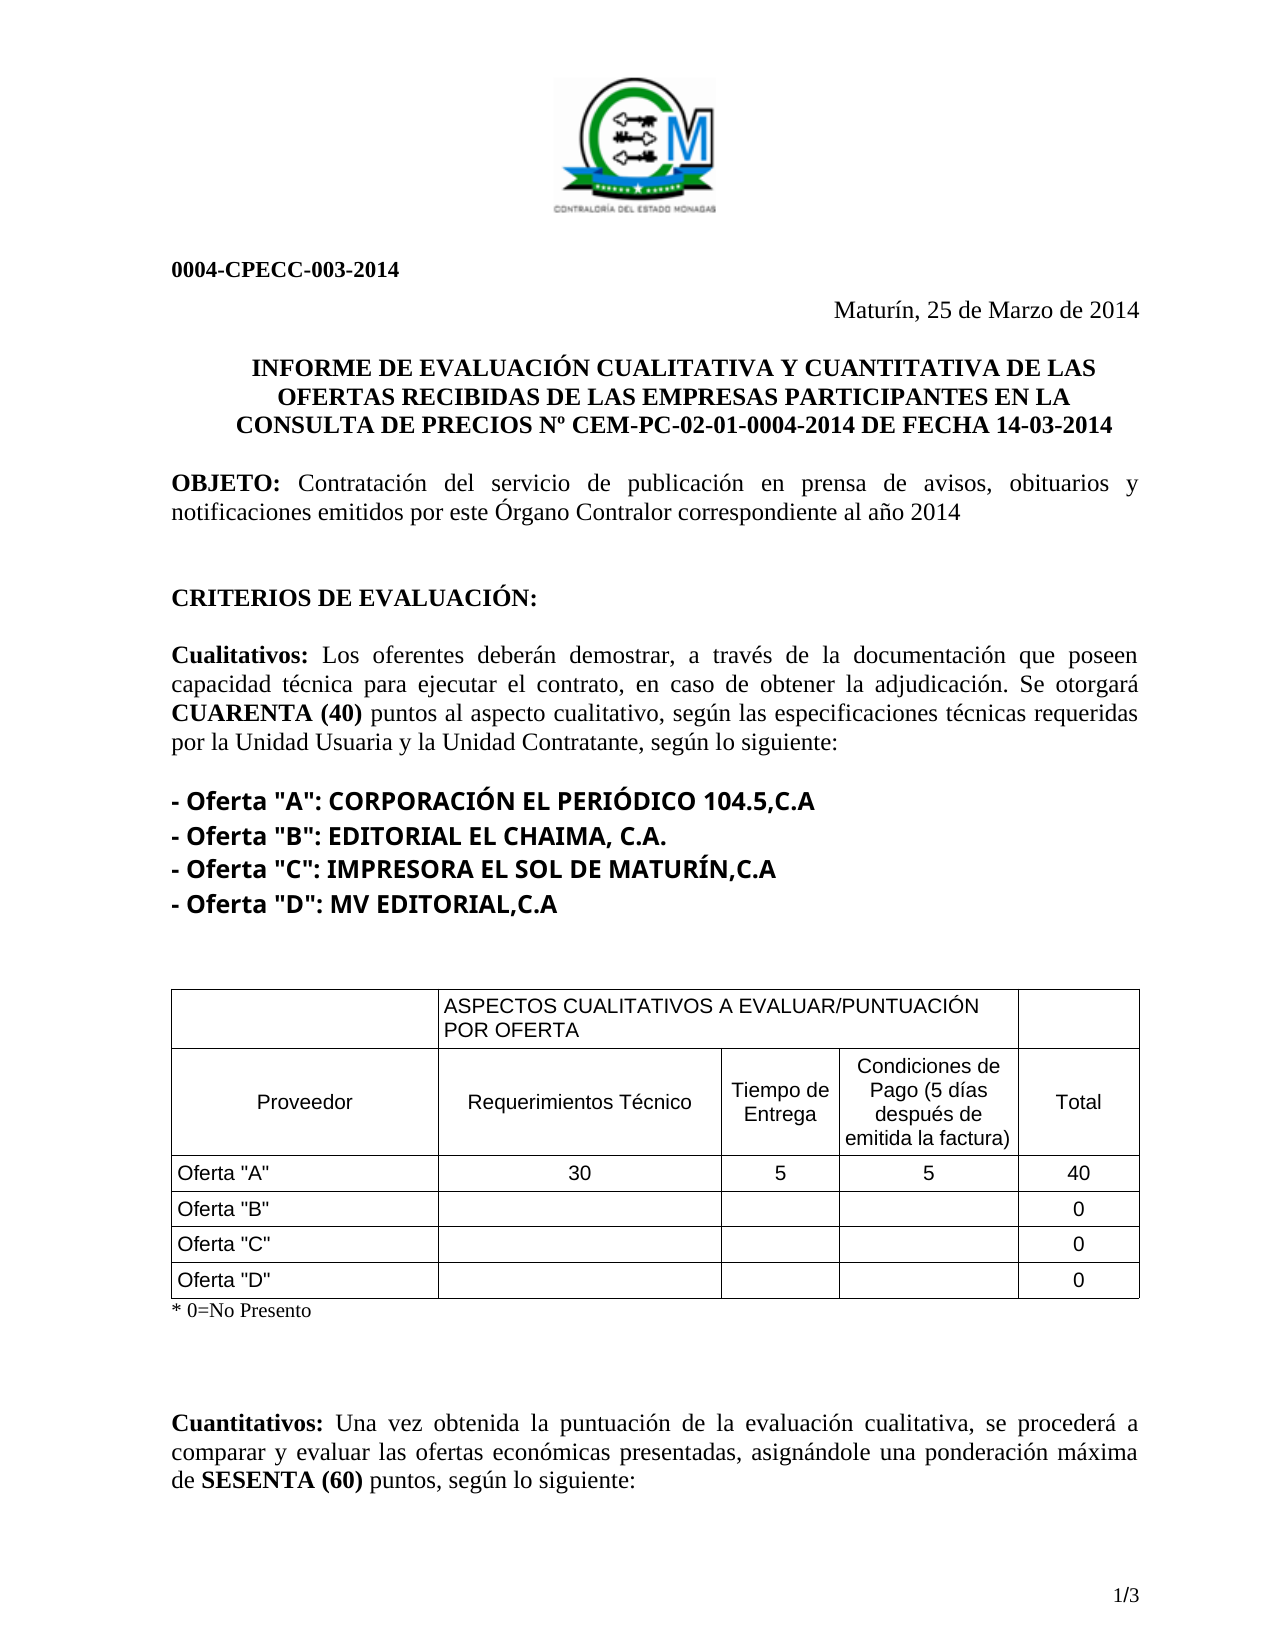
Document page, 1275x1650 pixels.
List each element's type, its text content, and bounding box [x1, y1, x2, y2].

text Cuantitativos: Una vez obtenida la puntuación de la evaluación cualitativa, se procederá a comparar y evaluar las ofertas económicas presentadas, asignándole una ponderación máxima de SESENTA (60) puntos, según lo siguiente: [171, 1408, 1139, 1494]
table_cell 5 [840, 1156, 1018, 1191]
table_cell 0 [1019, 1227, 1139, 1262]
table_cell Total [1019, 1049, 1139, 1155]
table_cell 40 [1019, 1156, 1139, 1191]
table_cell [840, 1227, 1018, 1262]
table_cell [439, 1263, 721, 1297]
table_cell Tiempo de Entrega [722, 1049, 839, 1155]
table_header [1019, 990, 1139, 1048]
table_cell [439, 1192, 721, 1226]
table_cell Oferta "D" [172, 1263, 438, 1297]
text 0004-CPECC-003-2014 [171, 257, 1139, 283]
table_cell 0 [1019, 1192, 1139, 1226]
text Maturín, 25 de Marzo de 2014 [171, 295, 1139, 324]
table_cell [722, 1192, 839, 1226]
text OBJETO: Contratación del servicio de publicación en prensa de avisos, obituarios y notificaciones emitidos por este Órgano Contralor correspondiente al año 2014 [171, 468, 1139, 525]
table_cell [840, 1192, 1018, 1226]
table_cell 5 [722, 1156, 839, 1191]
text INFORME DE EVALUACIÓN CUALITATIVA Y CUANTITATIVA DE LAS OFERTAS RECIBIDAS DE LAS EMPRESAS PARTICIPANTES EN LA CONSULTA DE PRECIOS Nº CEM-PC-02-01-0004-2014 DE FECHA 14-03-2014 [209, 353, 1139, 439]
table_cell [722, 1263, 839, 1297]
table_cell Oferta "B" [172, 1192, 438, 1226]
table_cell Requerimientos Técnico [439, 1049, 721, 1155]
table_cell [722, 1227, 839, 1262]
table_cell 30 [439, 1156, 721, 1191]
table_cell [840, 1263, 1018, 1297]
table_cell Proveedor [172, 1049, 438, 1155]
table_cell 0 [1019, 1263, 1139, 1297]
table_cell Oferta "C" [172, 1227, 438, 1262]
text CRITERIOS DE EVALUACIÓN: [171, 583, 1139, 612]
text * 0=No Presento [171, 1299, 1139, 1322]
table_cell Condiciones de Pago (5 días después de emitida la factura) [840, 1049, 1018, 1155]
picture [551, 75, 719, 216]
table_header ASPECTOS CUALITATIVOS A EVALUAR/PUNTUACIÓN POR OFERTA [439, 990, 1018, 1048]
table_header [172, 990, 438, 1048]
text Cualitativos: Los oferentes deberán demostrar, a través de la documentación que poseen capacidad técnica para ejecutar el contrato, en caso de obtener la adjudicación. Se otorgará CUARENTA (40) puntos al aspecto cualitativo, según las especificaciones técnicas requeridas por la Unidad Usuaria y la Unidad Contratante, según lo siguiente: [171, 640, 1139, 755]
text - Oferta "A": CORPORACIÓN EL PERIÓDICO 104.5,C.A - Oferta "B": EDITORIAL EL CHAIMA, C.A. - Oferta "C": IMPRESORA EL SOL DE MATURÍN,C.A - Oferta "D": MV EDITORIAL,C.A [171, 784, 1139, 954]
table_cell Oferta "A" [172, 1156, 438, 1191]
table_cell [439, 1227, 721, 1262]
